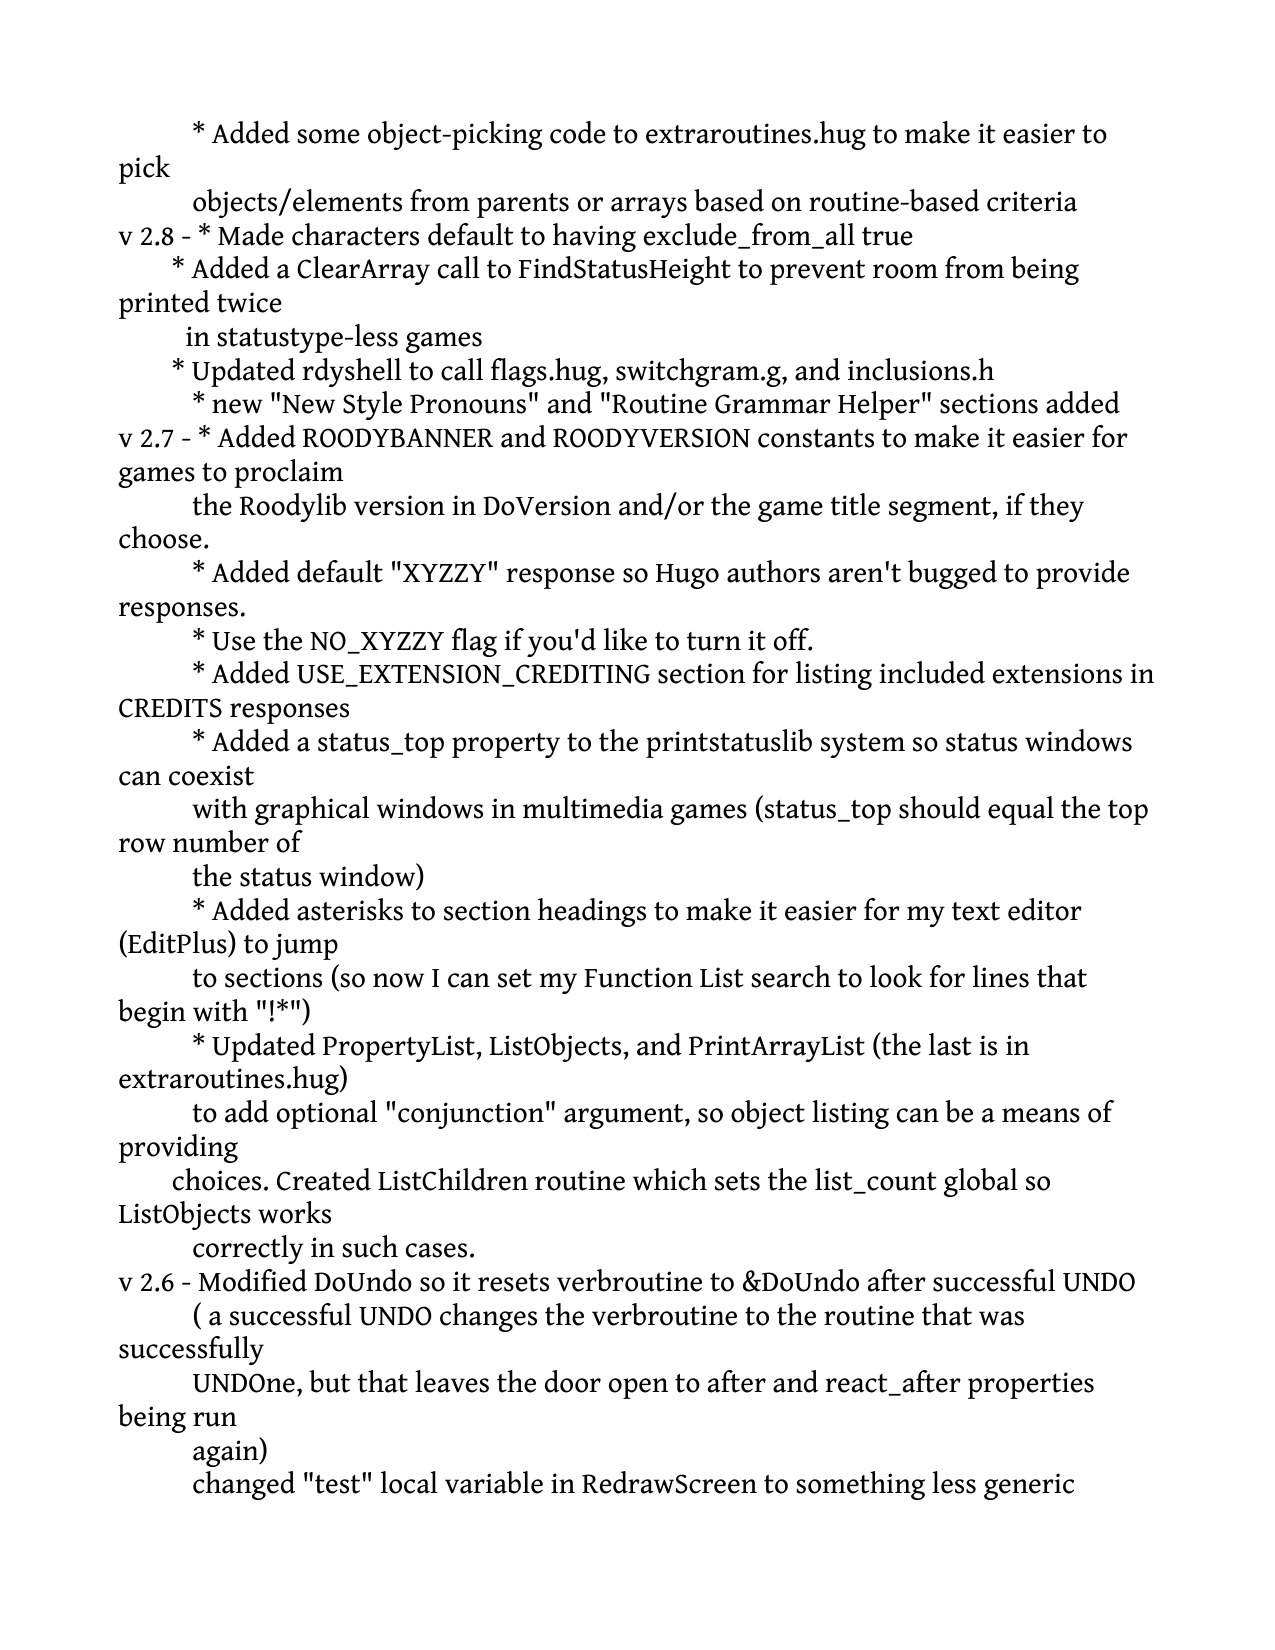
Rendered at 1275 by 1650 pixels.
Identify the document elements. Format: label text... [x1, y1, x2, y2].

text * Added some object-picking code to extraroutines.hug to make it easier to pick [118, 118, 1157, 186]
text * Added default "XYZZY" response so Hugo authors aren't bugged to provide responses. [118, 557, 1157, 624]
text in statustype-less games [118, 321, 1157, 354]
text * Added a status_top property to the printstatuslib system so status windows can coexist [118, 726, 1157, 793]
text to sections (so now I can set my Function List search to look for lines that begin with "!*") [118, 962, 1157, 1029]
text * Updated rdyshell to call flags.hug, switchgram.g, and inclusions.h [118, 354, 1157, 388]
text UNDOne, but that leaves the door open to after and react_after properties being run [118, 1367, 1157, 1434]
text * Added USE_EXTENSION_CREDITING section for listing included extensions in CREDITS responses [118, 658, 1157, 726]
text v 2.8 - * Made characters default to having exclude_from_all true [118, 219, 1157, 253]
text correctly in such cases. [118, 1232, 1157, 1266]
text the Roodylib version in DoVersion and/or the game title segment, if they choose. [118, 489, 1157, 557]
text changed "test" local variable in RedrawScreen to something less generic [118, 1468, 1157, 1502]
text * Added a ClearArray call to FindStatusHeight to prevent room from being printed twice [118, 253, 1157, 321]
text objects/elements from parents or arrays based on routine-based criteria [118, 186, 1157, 219]
text with graphical windows in multimedia games (status_top should equal the top row number of [118, 793, 1157, 861]
text ( a successful UNDO changes the verbroutine to the routine that was successfully [118, 1299, 1157, 1367]
text * Added asterisks to section headings to make it easier for my text editor (EditPlus) to jump [118, 894, 1157, 962]
text v 2.6 - Modified DoUndo so it resets verbroutine to &DoUndo after successful UNDO [118, 1266, 1157, 1299]
text to add optional "conjunction" argument, so object listing can be a means of providing [118, 1097, 1157, 1164]
text * new "New Style Pronouns" and "Routine Grammar Helper" sections added [118, 388, 1157, 422]
text the status window) [118, 861, 1157, 894]
text * Use the NO_XYZZY flag if you'd like to turn it off. [118, 624, 1157, 658]
text v 2.7 - * Added ROODYBANNER and ROODYVERSION constants to make it easier for games to proclaim [118, 422, 1157, 489]
text choices. Created ListChildren routine which sets the list_count global so ListObjects works [118, 1164, 1157, 1232]
text * Updated PropertyList, ListObjects, and PrintArrayList (the last is in extraroutines.hug) [118, 1029, 1157, 1097]
text again) [118, 1434, 1157, 1468]
